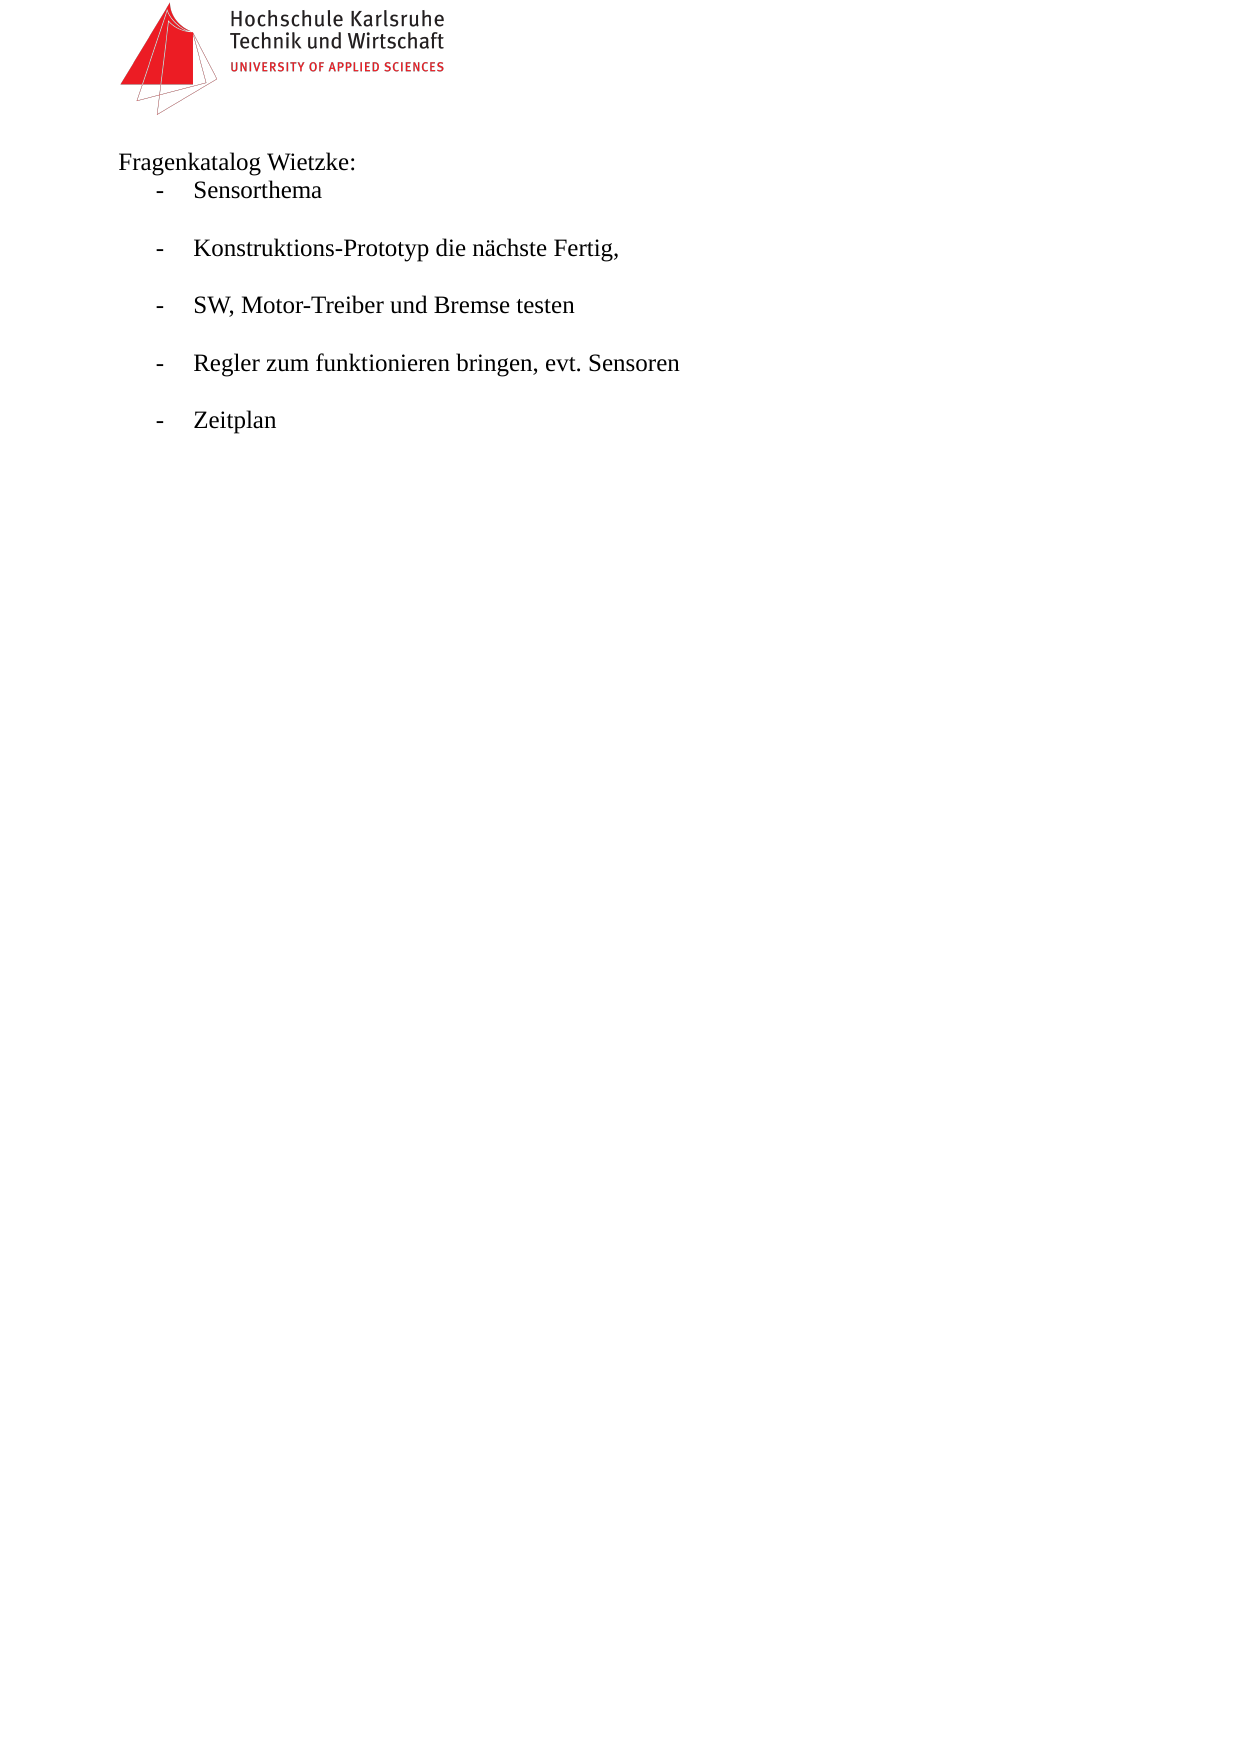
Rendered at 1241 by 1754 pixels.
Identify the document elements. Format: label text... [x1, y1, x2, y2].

list Zeitplan [156, 406, 1122, 434]
list Konstruktions-Prototyp die nächste Fertig, [156, 233, 1122, 262]
text Fragenkatalog Wietzke: [118, 147, 1122, 176]
list Sensorthema [156, 176, 1122, 204]
list SW, Motor-Treiber und Bremse testen [156, 291, 1122, 319]
list Regler zum funktionieren bringen, evt. Sensoren [156, 348, 1122, 377]
